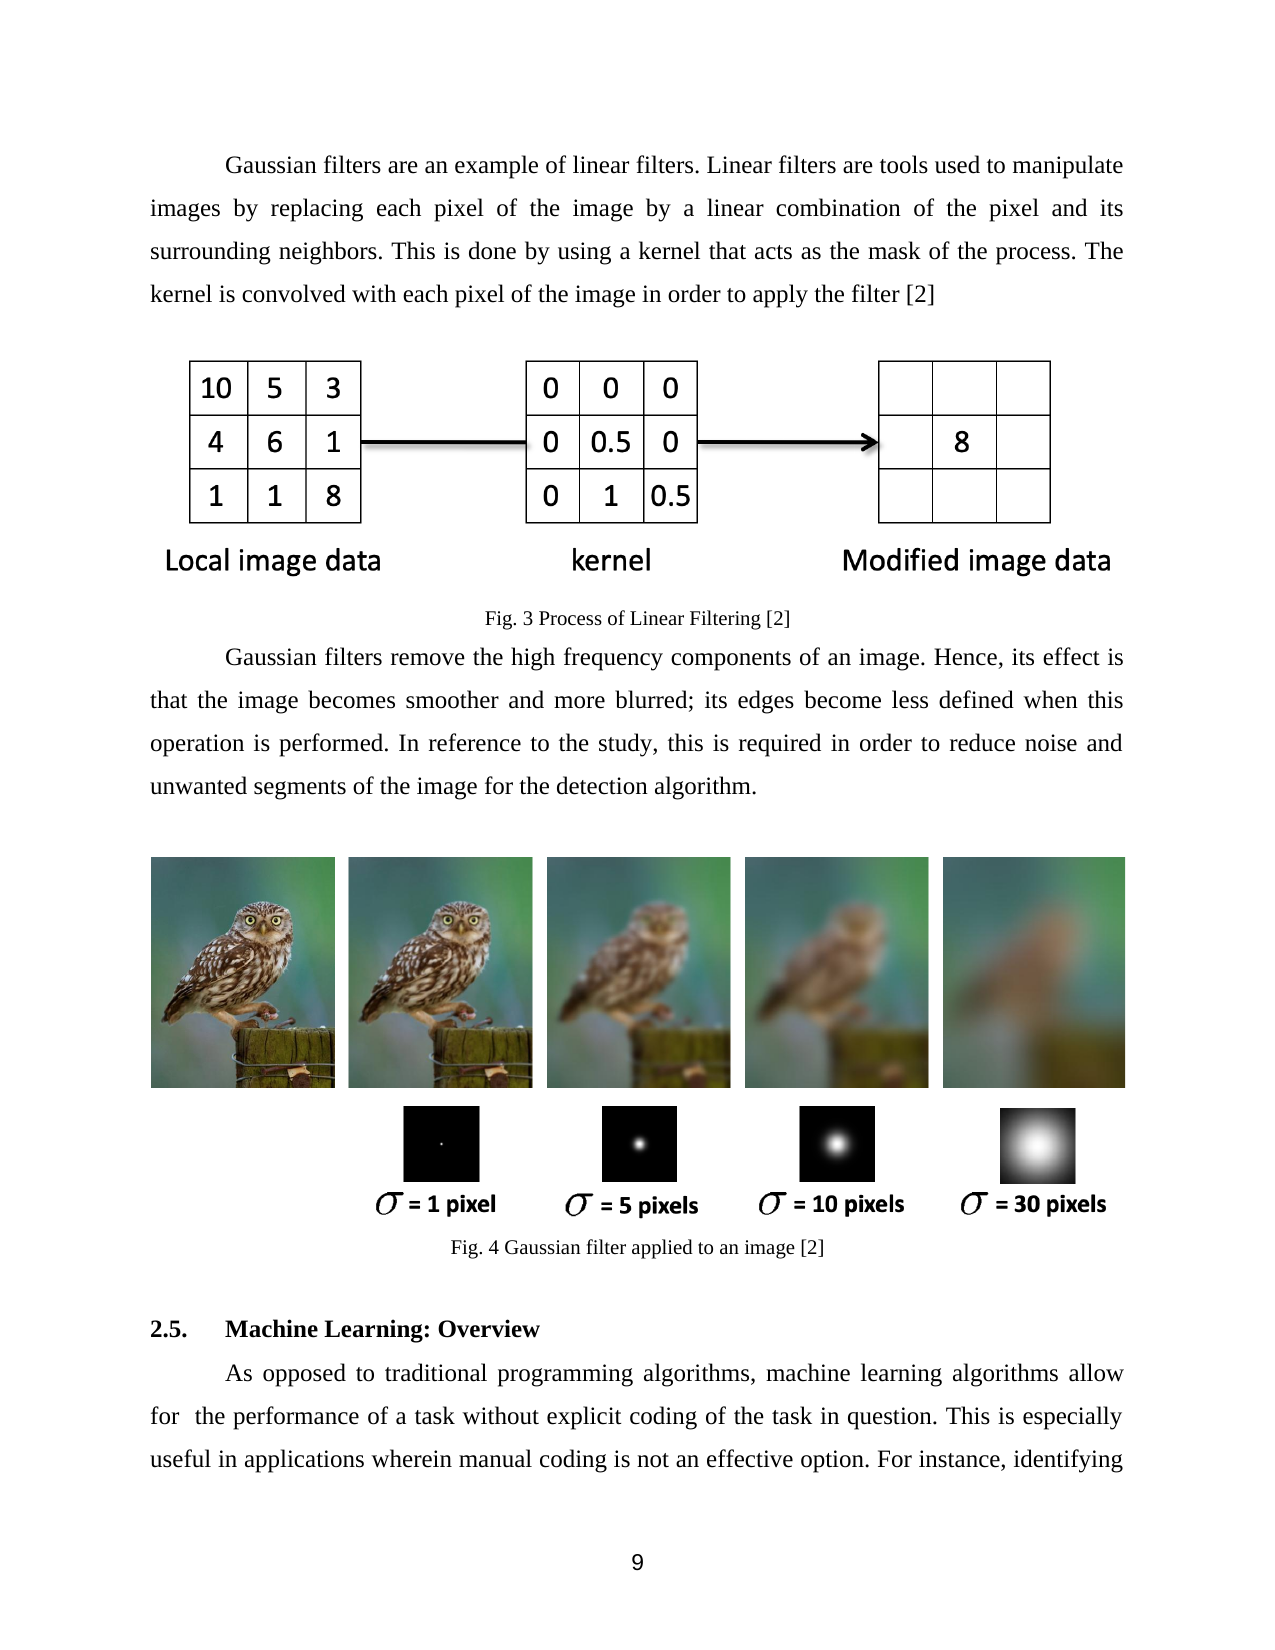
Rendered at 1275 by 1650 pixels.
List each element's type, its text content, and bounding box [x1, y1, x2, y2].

text As opposed to traditional programming algorithms, machine learning algorithms allow for the performance of a task without explicit coding of the task in question. This is especially useful in applications wherein manual coding is not an effective option. For instance, identifying [150, 1358, 1125, 1473]
text Fig. 4 Gaussian filter applied to an image [2] [150, 1235, 1125, 1259]
picture [150, 857, 1125, 1223]
text Fig. 3 Process of Linear Filtering [2] [150, 606, 1125, 630]
picture [150, 322, 1125, 593]
list Machine Learning: Overview [187, 1314, 1125, 1343]
text Gaussian filters are an example of linear filters. Linear filters are tools used to manipulate images by replacing each pixel of the image by a linear combination of the pixel and its surrounding neighbors. This is done by using a kernel that acts as the mask of the process. The kernel is convolved with each pixel of the image in order to apply the filter [2] [150, 150, 1125, 308]
text Gaussian filters remove the high frequency components of an image. Hence, its effect is that the image becomes smoother and more blurred; its edges become less defined when this operation is performed. In reference to the study, this is required in order to reduce noise and unwanted segments of the image for the detection algorithm. [150, 642, 1125, 800]
